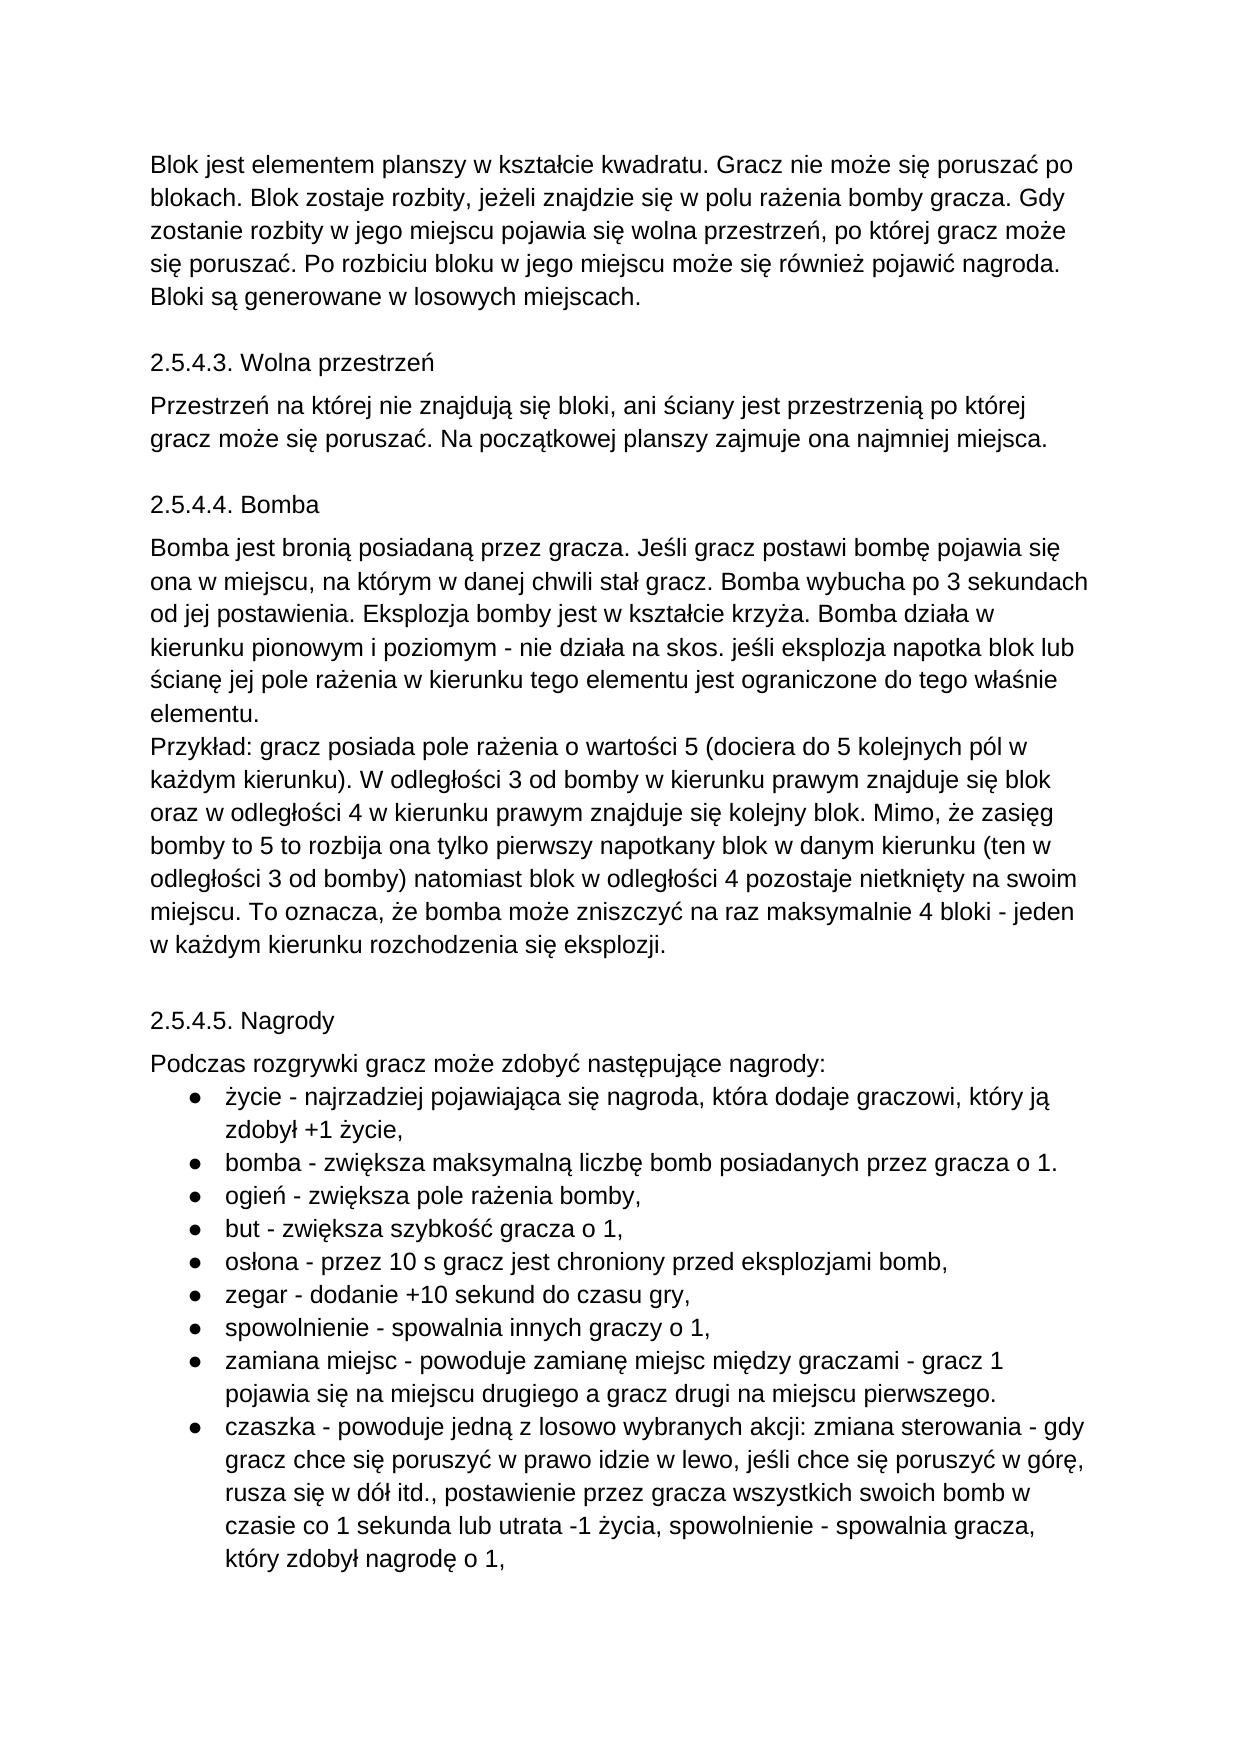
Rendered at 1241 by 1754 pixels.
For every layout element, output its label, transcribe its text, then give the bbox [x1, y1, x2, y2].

text Blok jest elementem planszy w kształcie kwadratu. Gracz nie może się poruszać po blokach. Blok zostaje rozbity, jeżeli znajdzie się w polu rażenia bomby gracza. Gdy zostanie rozbity w jego miejscu pojawia się wolna przestrzeń, po której gracz może się poruszać. Po rozbiciu bloku w jego miejscu może się również pojawić nagroda. Bloki są generowane w losowych miejscach. [150, 150, 1090, 311]
text 2.5.4.4. Bomba [150, 490, 1090, 519]
text Przestrzeń na której nie znajdują się bloki, ani ściany jest przestrzenią po której gracz może się poruszać. Na początkowej planszy zajmuje ona najmniej miejsca. [150, 391, 1090, 453]
list but - zwiększa szybkość gracza o 1, [187, 1214, 1090, 1243]
text Podczas rozgrywki gracz może zdobyć następujące nagrody: [150, 1049, 1090, 1078]
text Przykład: gracz posiada pole rażenia o wartości 5 (dociera do 5 kolejnych pól w każdym kierunku). W odległości 3 od bomby w kierunku prawym znajduje się blok oraz w odległości 4 w kierunku prawym znajduje się kolejny blok. Mimo, że zasięg bomby to 5 to rozbija ona tylko pierwszy napotkany blok w danym kierunku (ten w odległości 3 od bomby) natomiast blok w odległości 4 pozostaje nietknięty na swoim miejscu. To oznacza, że bomba może zniszczyć na raz maksymalnie 4 bloki - jeden w każdym kierunku rozchodzenia się eksplozji. [150, 732, 1090, 958]
list osłona - przez 10 s gracz jest chroniony przed eksplozjami bomb, [187, 1247, 1090, 1276]
list czaszka - powoduje jedną z losowo wybranych akcji: zmiana sterowania - gdy gracz chce się poruszyć w prawo idzie w lewo, jeśli chce się poruszyć w górę, rusza się w dół itd., postawienie przez gracza wszystkich swoich bomb w czasie co 1 sekunda lub utrata -1 życia, spowolnienie - spowalnia gracza, który zdobył nagrodę o 1, [187, 1412, 1090, 1573]
text 2.5.4.3. Wolna przestrzeń [150, 348, 1090, 377]
text Bomba jest bronią posiadaną przez gracza. Jeśli gracz postawi bombę pojawia się ona w miejscu, na którym w danej chwili stał gracz. Bomba wybucha po 3 sekundach od jej postawienia. Eksplozja bomby jest w kształcie krzyża. Bomba działa w kierunku pionowym i poziomym - nie działa na skos. jeśli eksplozja napotka blok lub ścianę jej pole rażenia w kierunku tego elementu jest ograniczone do tego właśnie elementu. [150, 533, 1090, 727]
list ogień - zwiększa pole rażenia bomby, [187, 1181, 1090, 1210]
list zamiana miejsc - powoduje zamianę miejsc między graczami - gracz 1 pojawia się na miejscu drugiego a gracz drugi na miejscu pierwszego. [187, 1346, 1090, 1408]
list zegar - dodanie +10 sekund do czasu gry, [187, 1280, 1090, 1309]
list spowolnienie - spowalnia innych graczy o 1, [187, 1313, 1090, 1342]
text 2.5.4.5. Nagrody [150, 1006, 1090, 1034]
list życie - najrzadziej pojawiająca się nagroda, która dodaje graczowi, który ją zdobył +1 życie, [187, 1082, 1090, 1144]
list bomba - zwiększa maksymalną liczbę bomb posiadanych przez gracza o 1. [187, 1148, 1090, 1177]
